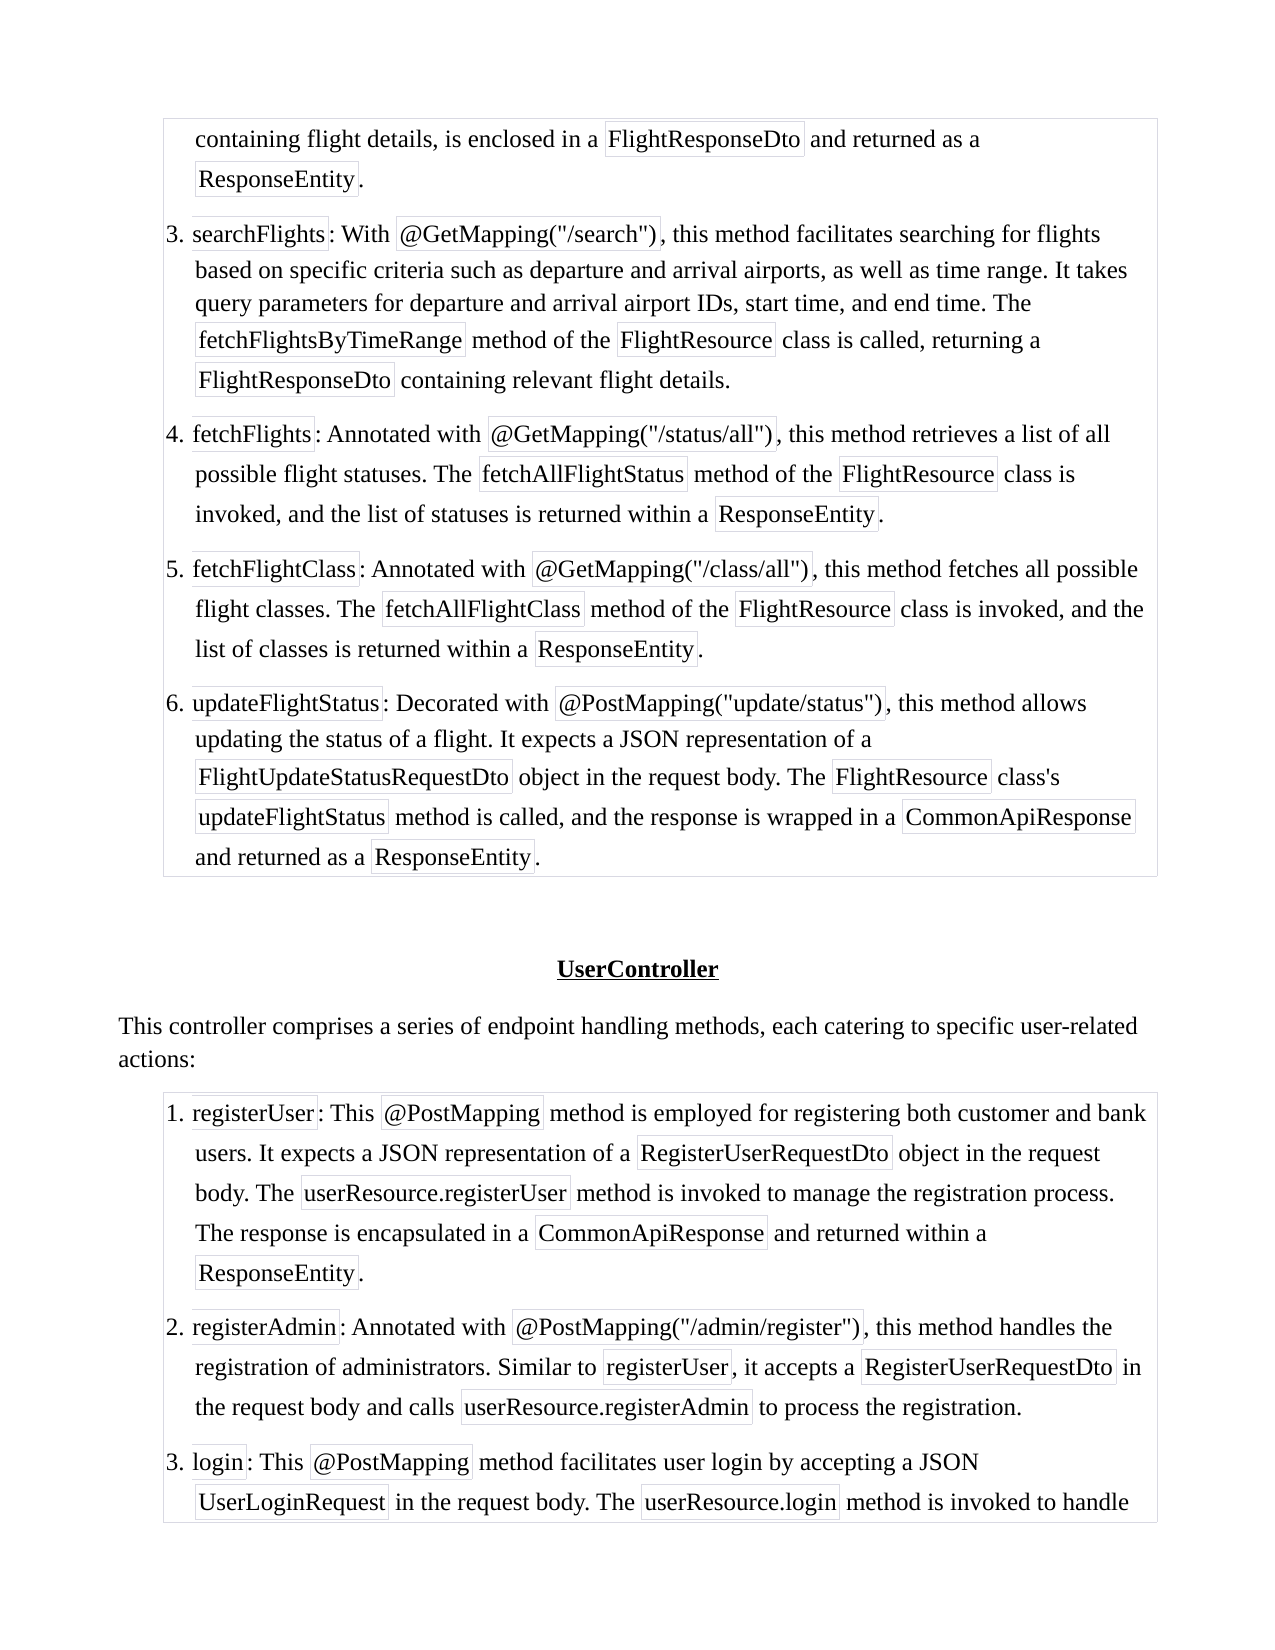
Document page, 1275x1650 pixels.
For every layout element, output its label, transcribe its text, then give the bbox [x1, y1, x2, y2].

text This controller comprises a series of endpoint handling methods, each catering to specific user-related actions: [118, 1011, 1157, 1073]
list searchFlights: With @GetMapping("/search"), this method facilitates searching for flights based on specific criteria such as departure and arrival airports, as well as time range. It takes query parameters for departure and arrival airport IDs, start time, and end time. The fetchFlightsByTimeRange method of the FlightResource class is called, returning a FlightResponseDto containing relevant flight details. [164, 213, 1157, 397]
list login: This @PostMapping method facilitates user login by accepting a JSON UserLoginRequest in the request body. The userResource.login method is invoked to handle [164, 1441, 1157, 1522]
list fetchFlightClass: Annotated with @GetMapping("/class/all"), this method fetches all possible flight classes. The fetchAllFlightClass method of the FlightResource class is invoked, and the list of classes is returned within a ResponseEntity. [164, 548, 1157, 666]
list registerUser: This @PostMapping method is employed for registering both customer and bank users. It expects a JSON representation of a RegisterUserRequestDto object in the request body. The userResource.registerUser method is invoked to manage the registration process. The response is encapsulated in a CommonApiResponse and returned within a ResponseEntity. [164, 1093, 1157, 1289]
list updateFlightStatus: Decorated with @PostMapping("update/status"), this method allows updating the status of a flight. It expects a JSON representation of a FlightUpdateStatusRequestDto object in the request body. The FlightResource class's updateFlightStatus method is called, and the response is wrapped in a CommonApiResponse and returned as a ResponseEntity. [164, 682, 1157, 876]
list registerAdmin: Annotated with @PostMapping("/admin/register"), this method handles the registration of administrators. Similar to registerUser, it accepts a RegisterUserRequestDto in the request body and calls userResource.registerAdmin to process the registration. [164, 1306, 1157, 1424]
list containing flight details, is enclosed in a FlightResponseDto and returned as a ResponseEntity. [164, 119, 1157, 196]
text UserController [118, 954, 1157, 982]
list fetchFlights: Annotated with @GetMapping("/status/all"), this method retrieves a list of all possible flight statuses. The fetchAllFlightStatus method of the FlightResource class is invoked, and the list of statuses is returned within a ResponseEntity. [164, 413, 1157, 531]
